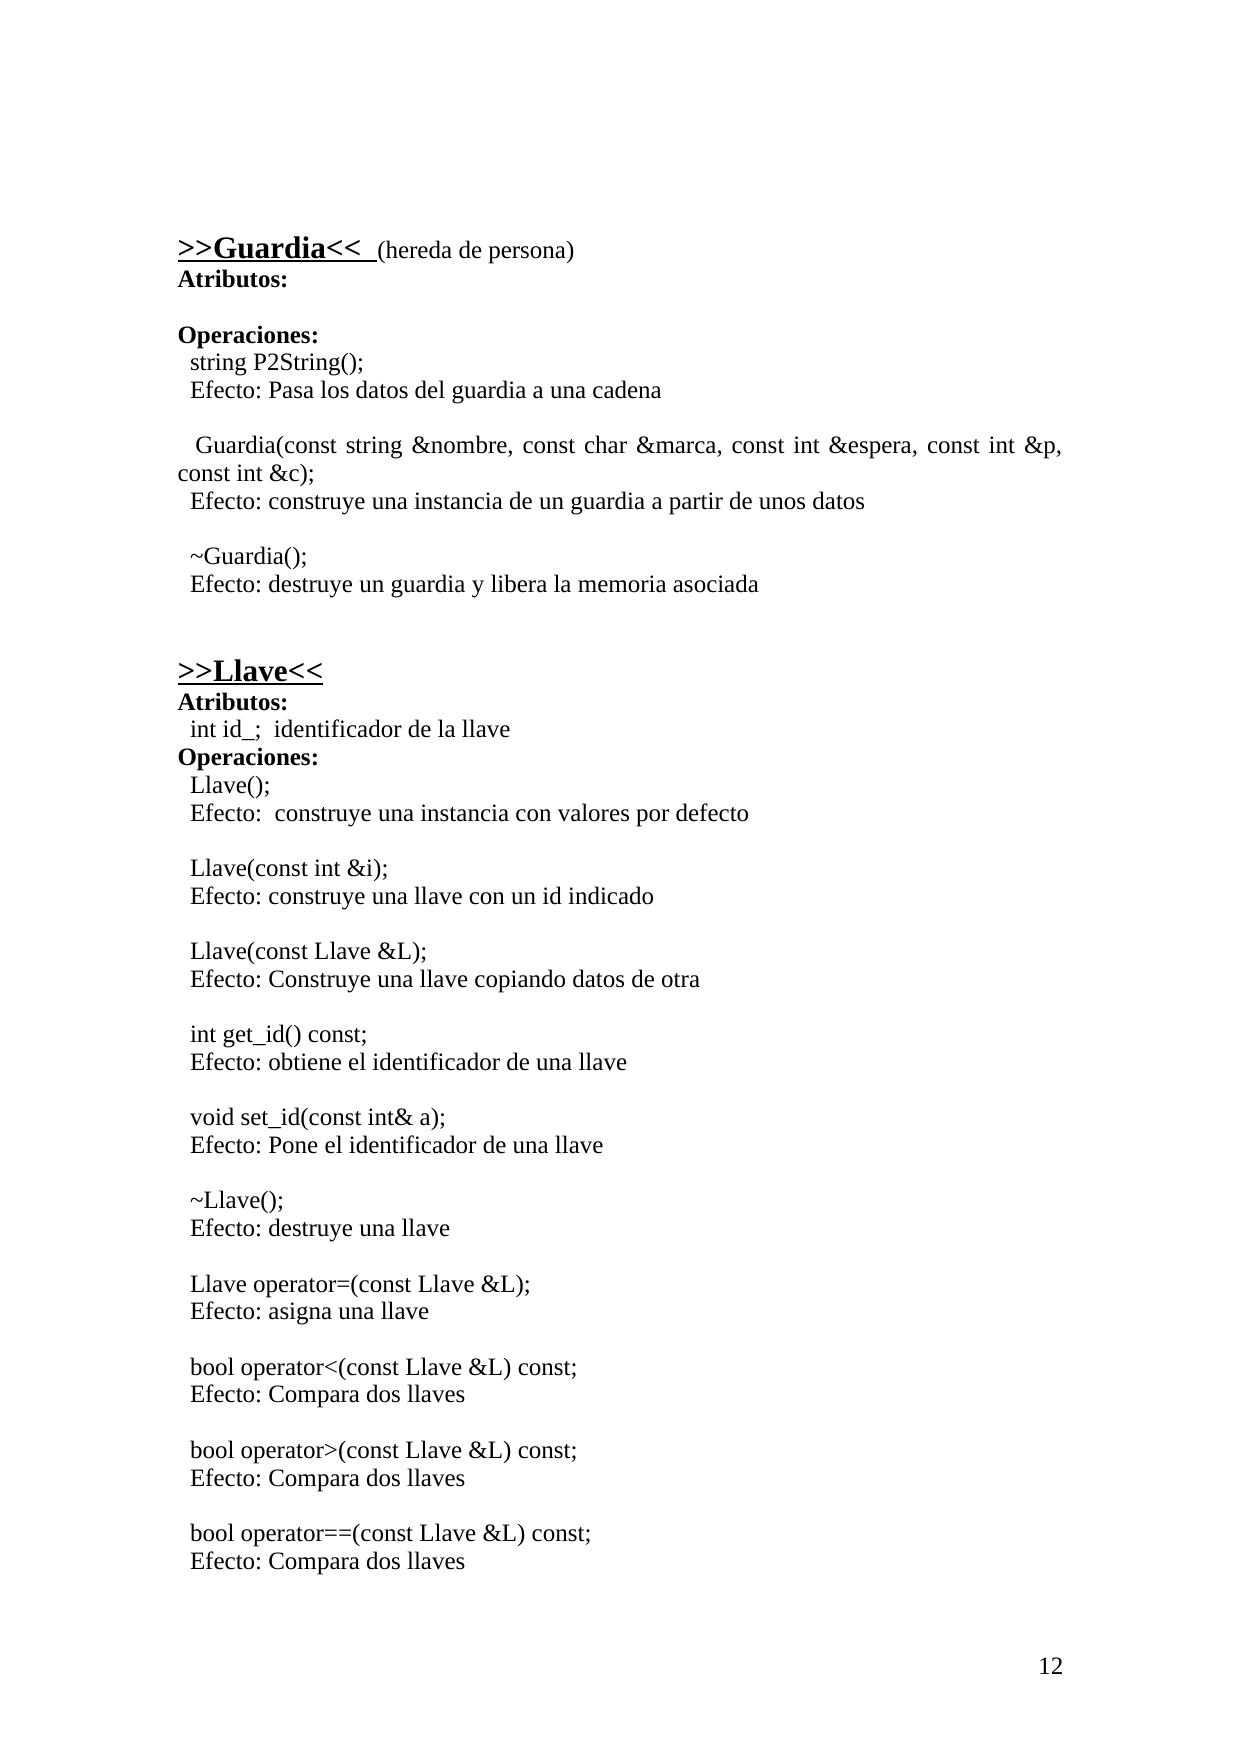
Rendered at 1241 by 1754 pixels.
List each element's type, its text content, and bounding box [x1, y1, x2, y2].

text Llave operator=(const Llave &L); [177, 1270, 1063, 1297]
text ~Llave(); [177, 1187, 1063, 1214]
text Efecto: asigna una llave [177, 1297, 1063, 1325]
text Efecto: destruye un guardia y libera la memoria asociada [177, 570, 1063, 598]
text Efecto: destruye una llave [177, 1214, 1063, 1242]
text Llave(const int &i); [177, 854, 1063, 882]
text string P2String(); [177, 348, 1063, 376]
text Efecto: Compara dos llaves [177, 1381, 1063, 1408]
text ~Guardia(); [177, 542, 1063, 570]
text bool operator>(const Llave &L) const; [177, 1436, 1063, 1464]
text Atributos: [177, 688, 1063, 716]
text Atributos: [177, 265, 1063, 293]
text Efecto: obtiene el identificador de una llave [177, 1048, 1063, 1076]
text Operaciones: [177, 743, 1063, 771]
text bool operator==(const Llave &L) const; [177, 1519, 1063, 1547]
text bool operator<(const Llave &L) const; [177, 1353, 1063, 1381]
text Llave(); [177, 771, 1063, 799]
text Guardia(const string &nombre, const char &marca, const int &espera, const int &p, const int &c); [177, 432, 1063, 487]
text Efecto: Pone el identificador de una llave [177, 1131, 1063, 1159]
text Efecto: Compara dos llaves [177, 1547, 1063, 1574]
text Llave(const Llave &L); [177, 937, 1063, 965]
text Efecto: Construye una llave copiando datos de otra [177, 965, 1063, 993]
text Operaciones: [177, 321, 1063, 348]
text >>Llave<< [177, 653, 1063, 688]
text >>Guardia<< (hereda de persona) [177, 231, 1063, 265]
text Efecto: Compara dos llaves [177, 1464, 1063, 1491]
text Efecto: construye una instancia con valores por defecto [177, 799, 1063, 826]
text Efecto: Pasa los datos del guardia a una cadena [177, 376, 1063, 404]
text Efecto: construye una instancia de un guardia a partir de unos datos [177, 487, 1063, 515]
text void set_id(const int& a); [177, 1103, 1063, 1131]
text int id_; identificador de la llave [177, 716, 1063, 743]
text int get_id() const; [177, 1020, 1063, 1048]
text Efecto: construye una llave con un id indicado [177, 882, 1063, 909]
